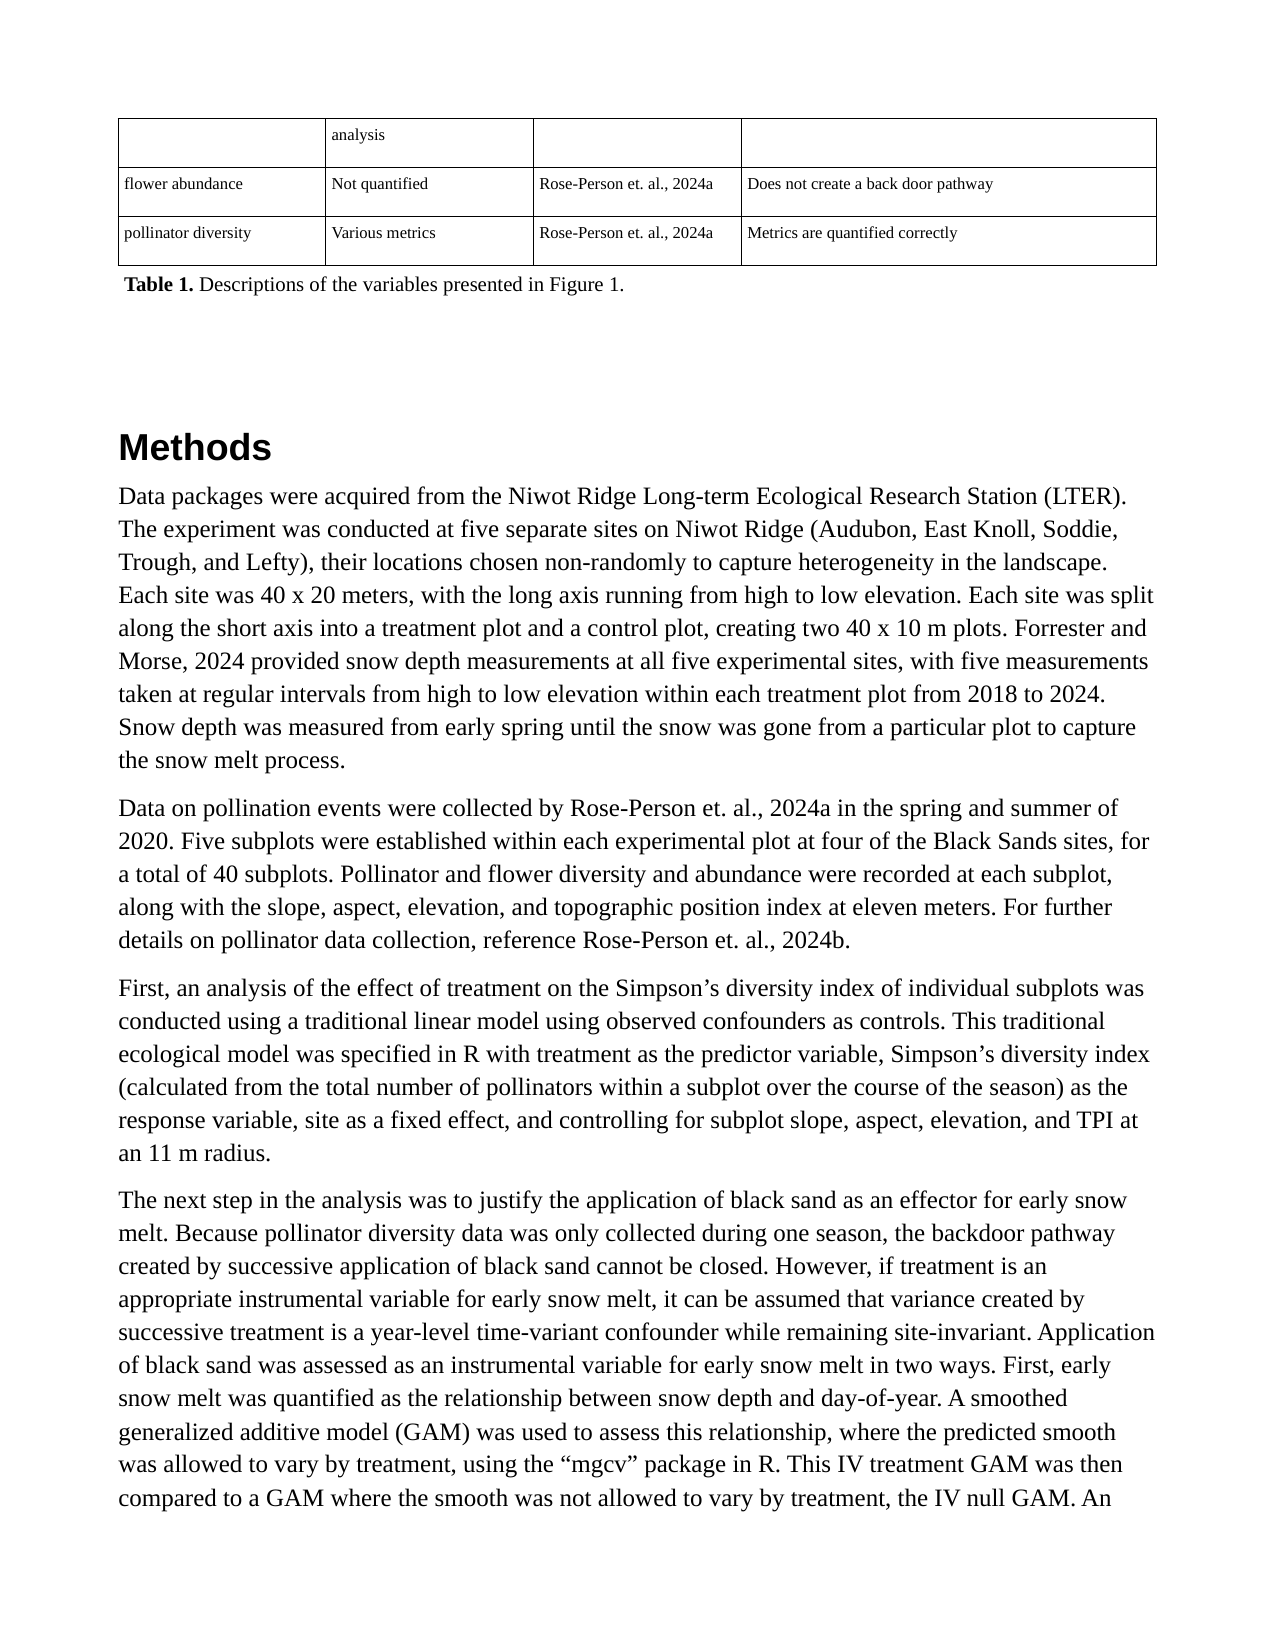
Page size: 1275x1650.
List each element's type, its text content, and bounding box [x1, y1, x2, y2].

text Data on pollination events were collected by Rose-Person et. al., 2024a in the spring and summer of 2020. Five subplots were established within each experimental plot at four of the Black Sands sites, for a total of 40 subplots. Pollinator and flower diversity and abundance were recorded at each subplot, along with the slope, aspect, elevation, and topographic position index at eleven meters. For further details on pollinator data collection, reference Rose-Person et. al., 2024b. [118, 793, 1157, 954]
subtitle Methods [118, 426, 1157, 469]
table_cell Rose-Person et. al., 2024a [534, 168, 741, 216]
table_cell Metrics are quantified correctly [742, 217, 1156, 265]
table_cell flower abundance [119, 168, 325, 216]
table_cell [742, 119, 1156, 167]
text The next step in the analysis was to justify the application of black sand as an effector for early snow melt. Because pollinator diversity data was only collected during one season, the backdoor pathway created by successive application of black sand cannot be closed. However, if treatment is an appropriate instrumental variable for early snow melt, it can be assumed that variance created by successive treatment is a year-level time-variant confounder while remaining site-invariant. Application of black sand was assessed as an instrumental variable for early snow melt in two ways. First, early snow melt was quantified as the relationship between snow depth and day-of-year. A smoothed generalized additive model (GAM) was used to assess this relationship, where the predicted smooth was allowed to vary by treatment, using the “mgcv” package in R. This IV treatment GAM was then compared to a GAM where the smooth was not allowed to vary by treatment, the IV null GAM. An [118, 1185, 1157, 1511]
table_cell Table 1. Descriptions of the variables presented in Figure 1. [118, 266, 1157, 320]
table_cell Not quantified [326, 168, 533, 216]
table_cell Does not create a back door pathway [742, 168, 1156, 216]
table_cell [534, 119, 741, 167]
table_cell Rose-Person et. al., 2024a [534, 217, 741, 265]
table_cell Various metrics [326, 217, 533, 265]
table_cell analysis [326, 119, 533, 167]
text First, an analysis of the effect of treatment on the Simpson’s diversity index of individual subplots was conducted using a traditional linear model using observed confounders as controls. This traditional ecological model was specified in R with treatment as the predictor variable, Simpson’s diversity index (calculated from the total number of pollinators within a subplot over the course of the season) as the response variable, site as a fixed effect, and controlling for subplot slope, aspect, elevation, and TPI at an 11 m radius. [118, 973, 1157, 1167]
table_cell [119, 119, 325, 167]
text Data packages were acquired from the Niwot Ridge Long-term Ecological Research Station (LTER). The experiment was conducted at five separate sites on Niwot Ridge (Audubon, East Knoll, Soddie, Trough, and Lefty), their locations chosen non-randomly to capture heterogeneity in the landscape. Each site was 40 x 20 meters, with the long axis running from high to low elevation. Each site was split along the short axis into a treatment plot and a control plot, creating two 40 x 10 m plots. Forrester and Morse, 2024 provided snow depth measurements at all five experimental sites, with five measurements taken at regular intervals from high to low elevation within each treatment plot from 2018 to 2024. Snow depth was measured from early spring until the snow was gone from a particular plot to capture the snow melt process. [118, 481, 1157, 774]
table_cell pollinator diversity [119, 217, 325, 265]
